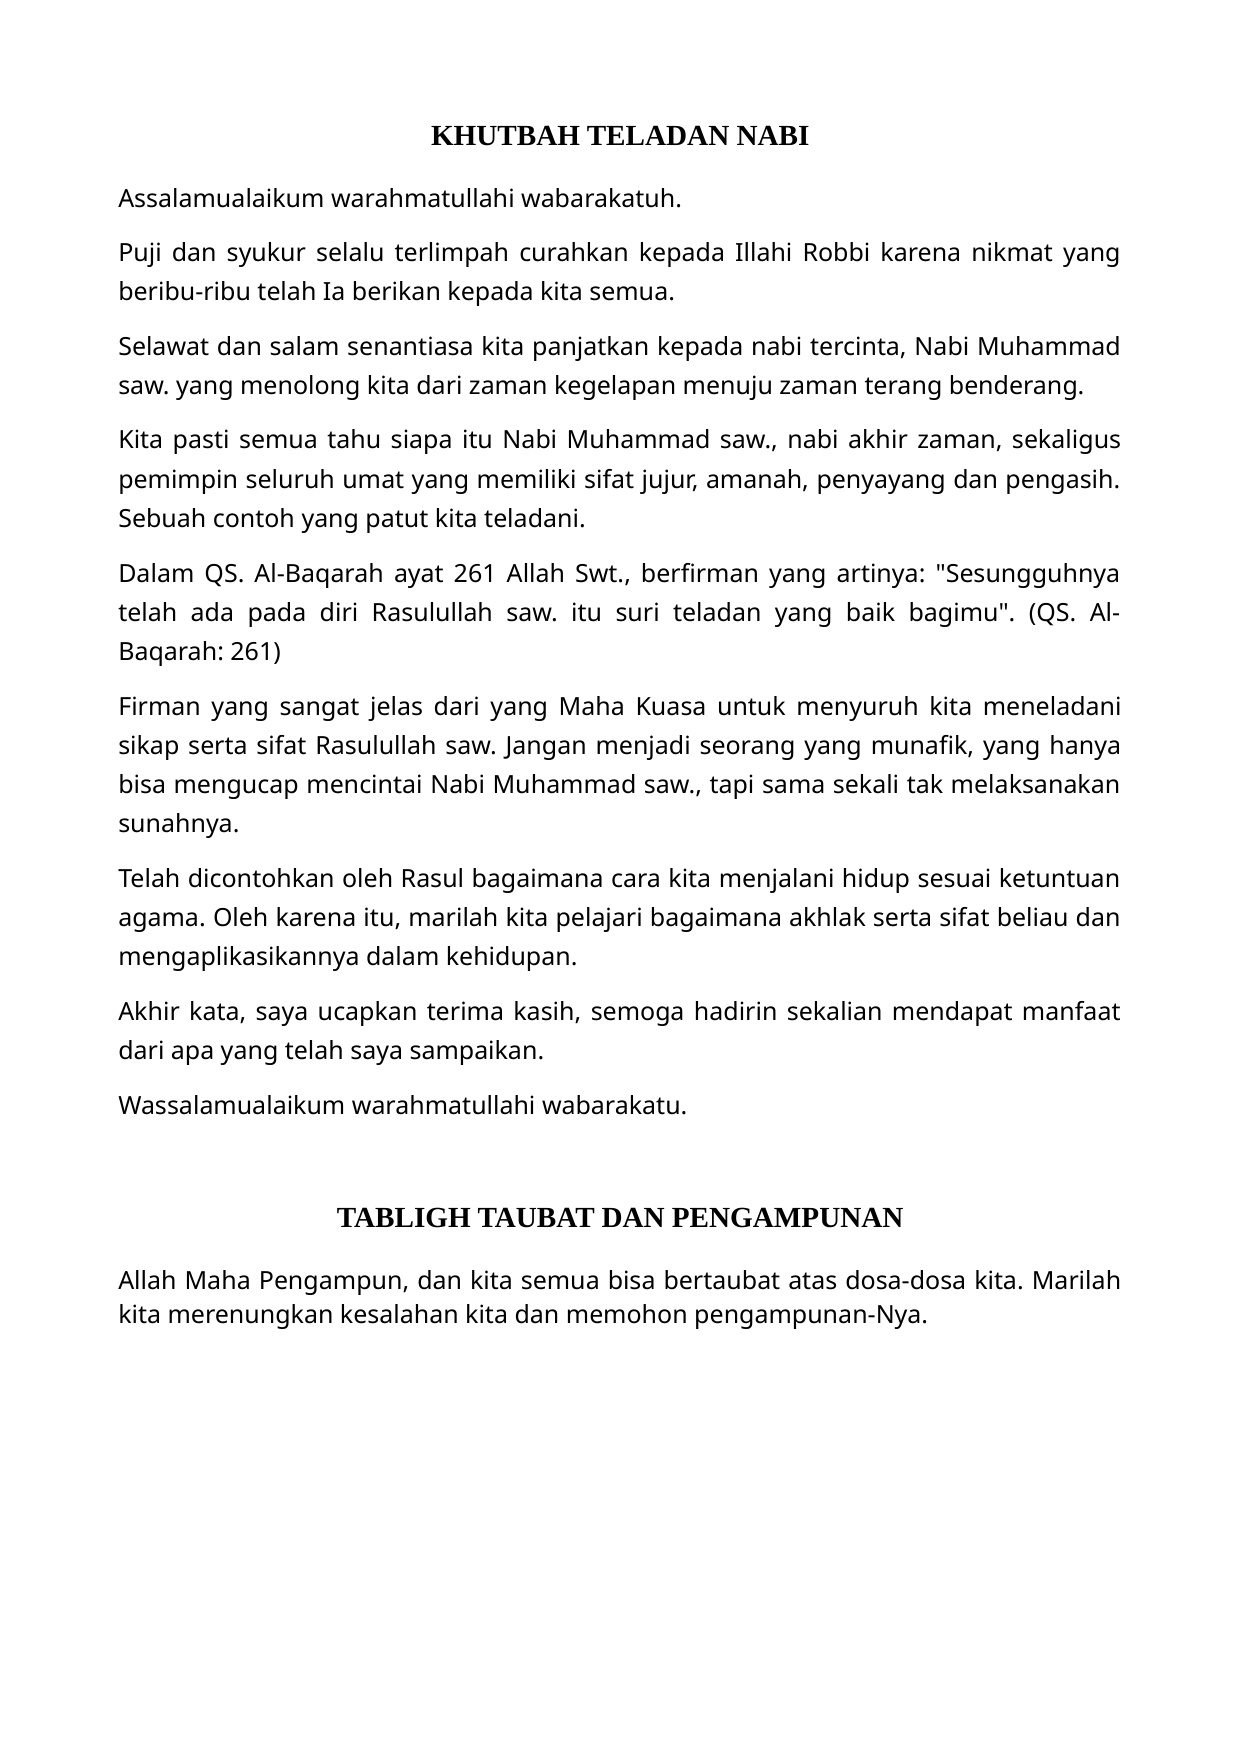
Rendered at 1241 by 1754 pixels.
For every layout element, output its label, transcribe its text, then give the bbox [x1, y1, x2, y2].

text Firman yang sangat jelas dari yang Maha Kuasa untuk menyuruh kita meneladani sikap serta sifat Rasulullah saw. Jangan menjadi seorang yang munafik, yang hanya bisa mengucap mencintai Nabi Muhammad saw., tapi sama sekali tak melaksanakan sunahnya. [118, 688, 1122, 840]
text Telah dicontohkan oleh Rasul bagaimana cara kita menjalani hidup sesuai ketuntuan agama. Oleh karena itu, marilah kita pelajari bagaimana akhlak serta sifat beliau dan mengaplikasikannya dalam kehidupan. [118, 861, 1122, 973]
text Selawat dan salam senantiasa kita panjatkan kepada nabi tercinta, Nabi Muhammad saw. yang menolong kita dari zaman kegelapan menuju zaman terang benderang. [118, 328, 1122, 401]
text Puji dan syukur selalu terlimpah curahkan kepada Illahi Robbi karena nikmat yang beribu-ribu telah Ia berikan kepada kita semua. [118, 234, 1122, 307]
text Assalamualaikum warahmatullahi wabarakatuh. [118, 180, 1122, 214]
text Allah Maha Pengampun, dan kita semua bisa bertaubat atas dosa-dosa kita. Marilah kita merenungkan kesalahan kita dan memohon pengampunan-Nya. [118, 1262, 1122, 1330]
text Wassalamualaikum warahmatullahi wabarakatu. [118, 1088, 1122, 1122]
text Akhir kata, saya ucapkan terima kasih, semoga hadirin sekalian mendapat manfaat dari apa yang telah saya sampaikan. [118, 994, 1122, 1067]
text KHUTBAH TELADAN NABI [118, 118, 1122, 152]
text TABLIGH TAUBAT DAN PENGAMPUNAN [118, 1200, 1122, 1233]
text Dalam QS. Al-Baqarah ayat 261 Allah Swt., berfirman yang artinya: "Sesungguhnya telah ada pada diri Rasulullah saw. itu suri teladan yang baik bagimu". (QS. Al-Baqarah: 261) [118, 555, 1122, 668]
text Kita pasti semua tahu siapa itu Nabi Muhammad saw., nabi akhir zaman, sekaligus pemimpin seluruh umat yang memiliki sifat jujur, amanah, penyayang dan pengasih. Sebuah contoh yang patut kita teladani. [118, 422, 1122, 534]
